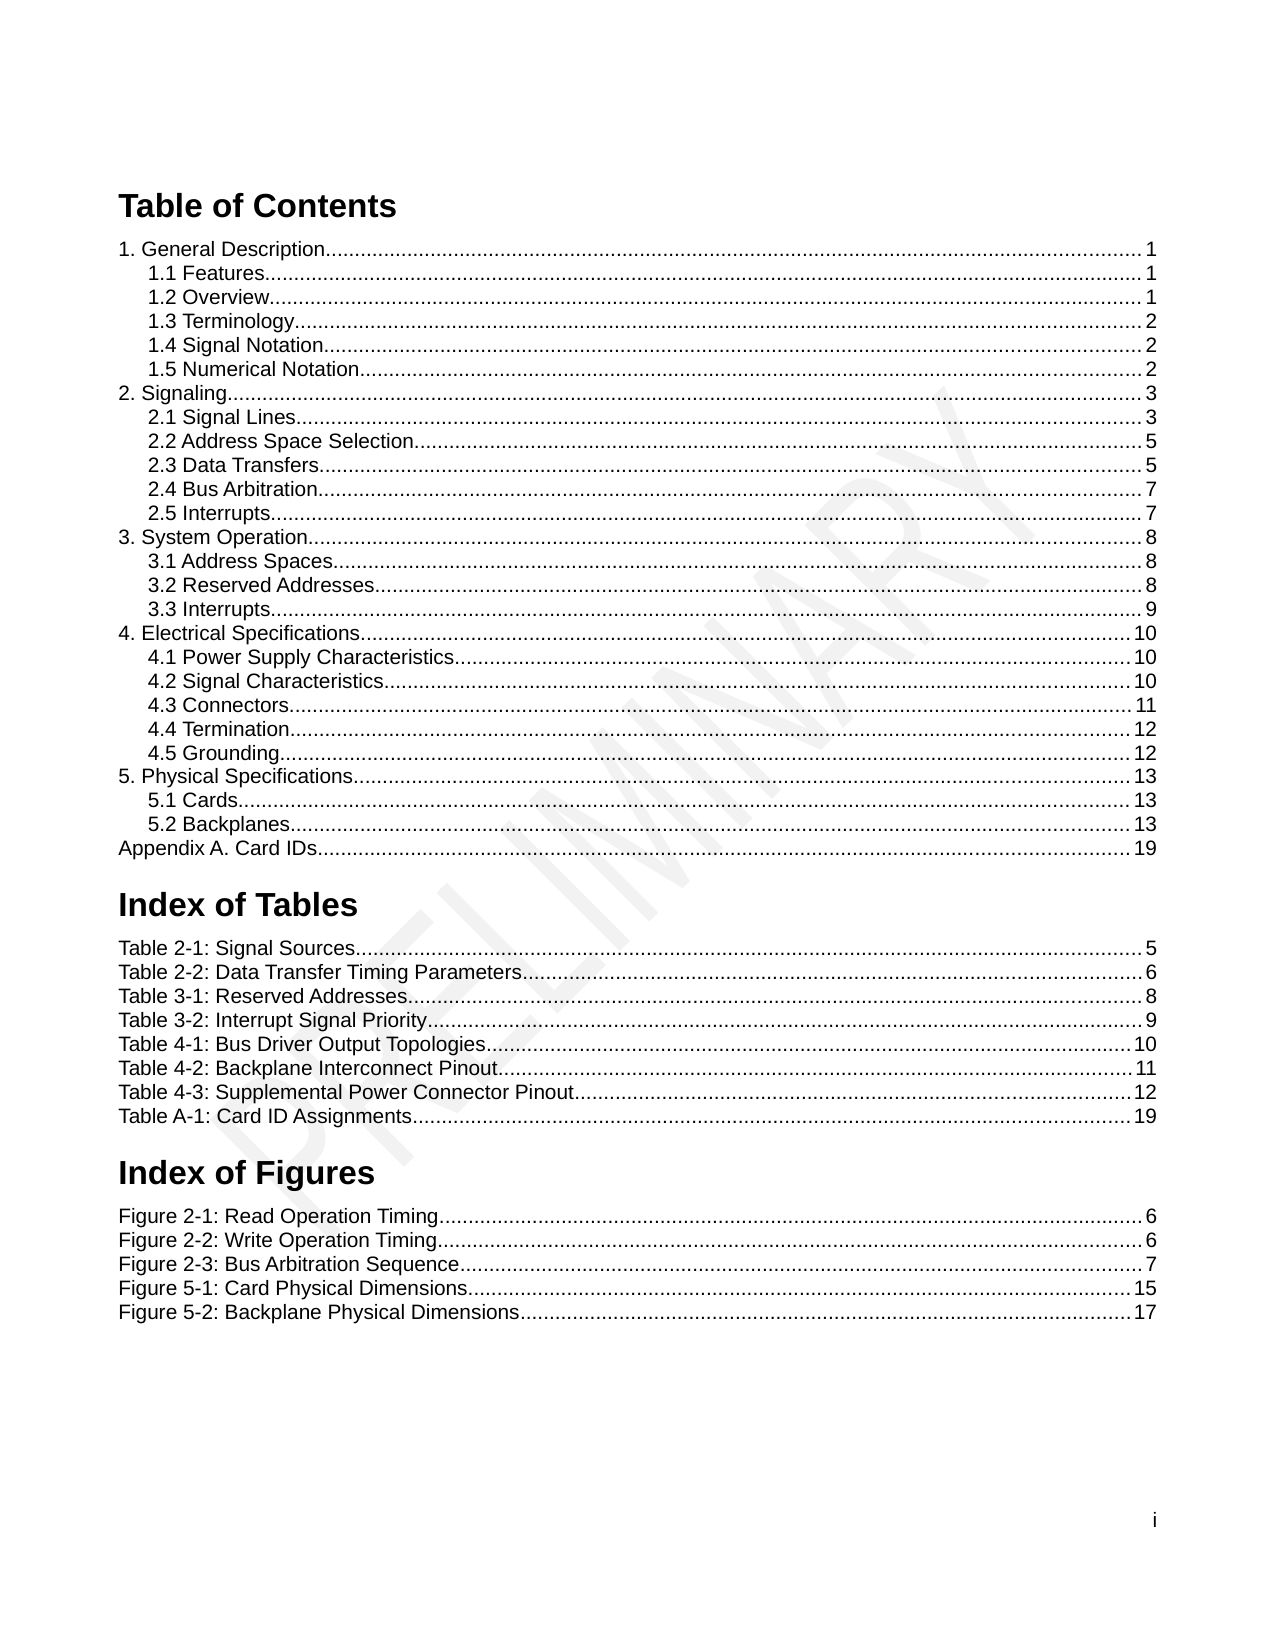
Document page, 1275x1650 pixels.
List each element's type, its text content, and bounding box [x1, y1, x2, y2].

text 4.2 Signal Characteristics 10 [766, 668, 820, 692]
text Appendix A. Card IDs 19 [624, 836, 663, 860]
text 5.1 Cards 13 [545, 788, 632, 812]
text Table 3-1: Reserved Addresses 8 [564, 984, 1157, 1008]
text 5.2 Backplanes 13 [148, 812, 562, 836]
text 4.2 Signal Characteristics 10 [828, 668, 1157, 692]
text 2.2 Address Space Selection 5 [963, 429, 1157, 453]
subtitle [576, 885, 1157, 923]
text Table 4-1: Bus Driver Output Topologies 10 [393, 1032, 451, 1056]
text Appendix A. Card IDs 19 [583, 836, 634, 860]
text 2.3 Data Transfers 5 [914, 453, 966, 476]
text 2.4 Bus Arbitration 7 [148, 477, 979, 501]
text 4.4 Termination 12 [148, 716, 652, 740]
text 2.2 Address Space Selection 5 [148, 429, 956, 453]
text Figure 5-2: Backplane Physical Dimensions 17 [118, 1299, 1157, 1323]
text 5.1 Cards 13 [148, 788, 540, 812]
text Figure 2-3: Bus Arbitration Sequence 7 [118, 1252, 1157, 1276]
text 2.1 Signal Lines 3 [953, 405, 1157, 429]
text 1.2 Overview 1 [148, 285, 1157, 309]
text Appendix A. Card IDs 19 [663, 836, 1157, 860]
text 4.4 Termination 12 [709, 716, 796, 740]
text Table 4-2: Backplane Interconnect Pinout 11 [315, 1056, 382, 1080]
text Table 4-3: Supplemental Power Connector Pinout 12 [118, 1080, 250, 1104]
text 3. System Operation 8 [918, 525, 1157, 549]
text 3. System Operation 8 [829, 525, 903, 549]
text 4.3 Connectors 11 [684, 692, 740, 716]
text Table 3-1: Reserved Addresses 8 [454, 984, 550, 1008]
text Appendix A. Card IDs 19 [527, 836, 586, 860]
text Table 4-1: Bus Driver Output Topologies 10 [516, 1032, 1157, 1056]
text 1.4 Signal Notation 2 [148, 333, 1157, 357]
text 5. Physical Specifications 13 [700, 764, 759, 788]
text Figure 2-1: Read Operation Timing 6 [316, 1204, 1157, 1228]
text Table 3-2: Interrupt Signal Priority 9 [118, 1008, 320, 1032]
text Appendix A. Card IDs 19 [118, 836, 527, 860]
text 5.2 Backplanes 13 [585, 812, 647, 836]
text 4.3 Connectors 11 [725, 692, 792, 716]
text Table A-1: Card ID Assignments 19 [235, 1104, 307, 1128]
text Table 3-2: Interrupt Signal Priority 9 [440, 1008, 1157, 1032]
text 5.2 Backplanes 13 [649, 812, 691, 836]
text Table 2-2: Data Transfer Timing Parameters 6 [588, 960, 1157, 984]
text Table 4-3: Supplemental Power Connector Pinout 12 [421, 1080, 1157, 1104]
subtitle Index of Figures [301, 1153, 1157, 1191]
text 1.1 Features 1 [148, 261, 1157, 285]
subtitle Index of Figures [265, 1153, 297, 1167]
text 3.1 Address Spaces 8 [850, 549, 894, 571]
subtitle Index of Tables [118, 885, 465, 923]
text Table A-1: Card ID Assignments 19 [312, 1104, 364, 1128]
text Table A-1: Card ID Assignments 19 [365, 1104, 1157, 1128]
text 4.3 Connectors 11 [148, 692, 687, 716]
text 3.2 Reserved Addresses 8 [886, 573, 1157, 597]
text 1.3 Terminology 2 [148, 309, 1157, 333]
text 4.5 Grounding 12 [148, 740, 603, 764]
text 5.2 Backplanes 13 [561, 814, 595, 836]
text 3.3 Interrupts 9 [148, 597, 778, 621]
text 4. Electrical Specifications 10 [118, 621, 720, 644]
text 5. Physical Specifications 13 [641, 764, 700, 788]
text Table 2-1: Signal Sources 5 [398, 936, 502, 960]
text 5. Physical Specifications 13 [757, 764, 1157, 788]
text Table 4-1: Bus Driver Output Topologies 10 [118, 1032, 296, 1056]
text Table 2-2: Data Transfer Timing Parameters 6 [118, 960, 379, 984]
text Table 2-1: Signal Sources 5 [118, 936, 392, 960]
text 2.5 Interrupts 7 [148, 501, 827, 525]
text 5.1 Cards 13 [724, 788, 1157, 812]
text 3. System Operation 8 [118, 525, 827, 549]
text 1.5 Numerical Notation 2 [148, 357, 1157, 381]
text Table 2-2: Data Transfer Timing Parameters 6 [390, 960, 526, 984]
subtitle Index of Figures [118, 1153, 280, 1191]
text 4. Electrical Specifications 10 [922, 621, 1157, 644]
text 3.3 Interrupts 9 [821, 597, 899, 621]
text 4.2 Signal Characteristics 10 [670, 668, 768, 692]
text 4.3 Connectors 11 [839, 692, 1157, 716]
subtitle [451, 885, 590, 923]
text Table 3-2: Interrupt Signal Priority 9 [370, 1008, 427, 1032]
text 2. Signaling 3 [118, 381, 1157, 405]
text Table 2-2: Data Transfer Timing Parameters 6 [526, 960, 583, 984]
text 4.1 Power Supply Characteristics 10 [742, 644, 806, 668]
text 5.1 Cards 13 [665, 788, 724, 812]
text Table 4-1: Bus Driver Output Topologies 10 [450, 1032, 511, 1056]
text 5.1 Cards 13 [634, 788, 667, 812]
text 2.3 Data Transfers 5 [973, 453, 1157, 477]
text 4.1 Power Supply Characteristics 10 [148, 644, 744, 668]
text Table 4-3: Supplemental Power Connector Pinout 12 [283, 1080, 340, 1104]
text 3.1 Address Spaces 8 [148, 549, 851, 573]
text 3.2 Reserved Addresses 8 [781, 573, 875, 597]
text Table 4-1: Bus Driver Output Topologies 10 [308, 1032, 382, 1056]
text 5. Physical Specifications 13 [618, 764, 643, 788]
text 4.5 Grounding 12 [676, 740, 735, 764]
text Figure 5-1: Card Physical Dimensions 15 [118, 1276, 1157, 1299]
text 2.3 Data Transfers 5 [148, 453, 928, 477]
text 2.1 Signal Lines 3 [148, 405, 946, 429]
text 3.1 Address Spaces 8 [918, 549, 1157, 573]
text 3.2 Reserved Addresses 8 [148, 573, 764, 597]
text 3.3 Interrupts 9 [781, 597, 830, 621]
text 4.4 Termination 12 [814, 716, 1157, 740]
text Table 4-2: Backplane Interconnect Pinout 11 [492, 1056, 1157, 1080]
text Table A-1: Card ID Assignments 19 [118, 1104, 224, 1128]
text Table 3-1: Reserved Addresses 8 [402, 984, 448, 1007]
text 1. General Description 1 [118, 237, 1157, 261]
text 5. Physical Specifications 13 [118, 764, 617, 788]
text 4.4 Termination 12 [652, 716, 711, 740]
text 2.5 Interrupts 7 [906, 501, 1003, 525]
text Table 2-1: Signal Sources 5 [502, 936, 1157, 960]
text Table 4-2: Backplane Interconnect Pinout 11 [399, 1056, 475, 1080]
text 4.1 Power Supply Characteristics 10 [834, 644, 1157, 668]
text 4.2 Signal Characteristics 10 [148, 668, 664, 692]
text 4. Electrical Specifications 10 [796, 621, 844, 644]
subtitle Table of Contents [118, 186, 1157, 225]
text 4.3 Connectors 11 [790, 692, 834, 716]
text 4. Electrical Specifications 10 [861, 621, 922, 644]
text 4. Electrical Specifications 10 [719, 621, 792, 644]
text 4.5 Grounding 12 [733, 740, 1157, 764]
text Figure 2-2: Write Operation Timing 6 [118, 1228, 1157, 1252]
text 2.5 Interrupts 7 [1003, 501, 1157, 525]
text 3.3 Interrupts 9 [898, 597, 1157, 621]
text 2.4 Bus Arbitration 7 [983, 477, 1157, 501]
text 4.5 Grounding 12 [617, 740, 676, 764]
text 2.5 Interrupts 7 [832, 501, 902, 525]
text Table 3-1: Reserved Addresses 8 [118, 984, 403, 1008]
text 5.2 Backplanes 13 [689, 812, 1157, 836]
text Figure 2-1: Read Operation Timing 6 [118, 1204, 317, 1228]
text Table 4-3: Supplemental Power Connector Pinout 12 [368, 1084, 433, 1104]
text Table 4-2: Backplane Interconnect Pinout 11 [118, 1056, 316, 1080]
